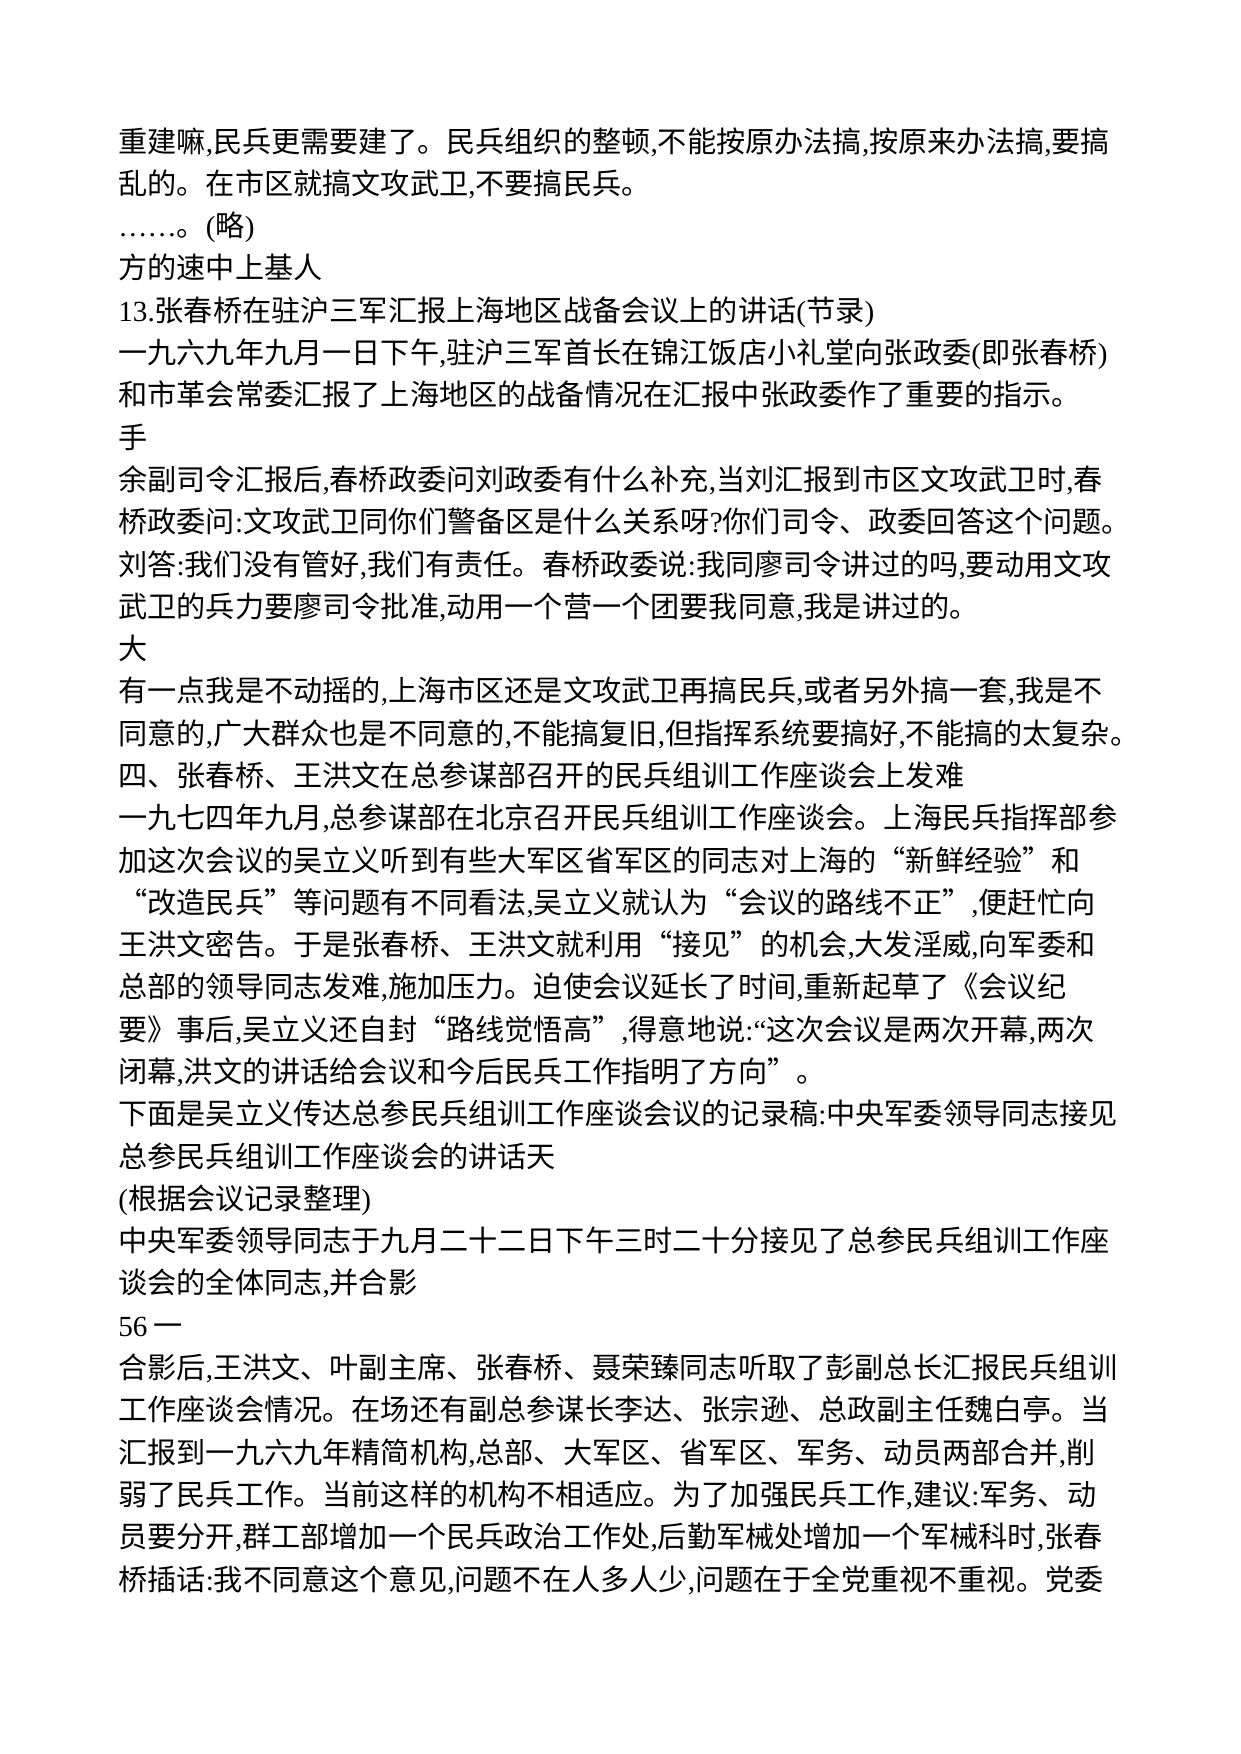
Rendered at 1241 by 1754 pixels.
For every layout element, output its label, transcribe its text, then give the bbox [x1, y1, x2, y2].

text 下面是吴立义传达总参民兵组训工作座谈会议的记录稿:中央军委领导同志接见 [118, 1091, 1122, 1133]
text 56一 [118, 1302, 1122, 1344]
text ……。(略) [118, 203, 1122, 245]
text 总参民兵组训工作座谈会的讲话天 [118, 1133, 1122, 1175]
text 合影后,王洪文、叶副主席、张春桥、聂荣臻同志听取了彭副总长汇报民兵组训工作座谈会情况。在场还有副总参谋长李达、张宗逊、总政副主任魏白亭。当汇报到一九六九年精简机构,总部、大军区、省军区、军务、动员两部合并,削弱了民兵工作。当前这样的机构不相适应。为了加强民兵工作,建议:军务、动员要分开,群工部增加一个民兵政治工作处,后勤军械处增加一个军械科时,张春桥插话:我不同意这个意见,问题不在人多人少,问题在于全党重视不重视。党委 [118, 1344, 1122, 1598]
text 一九七四年九月,总参谋部在北京召开民兵组训工作座谈会。上海民兵指挥部参加这次会议的吴立义听到有些大军区省军区的同志对上海的“新鲜经验”和“改造民兵”等问题有不同看法,吴立义就认为“会议的路线不正”,便赶忙向王洪文密告。于是张春桥、王洪文就利用“接见”的机会,大发淫威,向军委和总部的领导同志发难,施加压力。迫使会议延长了时间,重新起草了《会议纪要》事后,吴立义还自封“路线觉悟高”,得意地说:“这次会议是两次开幕,两次闭幕,洪文的讲话给会议和今后民兵工作指明了方向”。 [118, 795, 1122, 1091]
text 中央军委领导同志于九月二十二日下午三时二十分接见了总参民兵组训工作座谈会的全体同志,并合影 [118, 1218, 1122, 1302]
text 四、张春桥、王洪文在总参谋部召开的民兵组训工作座谈会上发难 [118, 752, 1122, 795]
text 余副司令汇报后,春桥政委问刘政委有什么补充,当刘汇报到市区文攻武卫时,春桥政委问:文攻武卫同你们警备区是什么关系呀?你们司令、政委回答这个问题。刘答:我们没有管好,我们有责任。春桥政委说:我同廖司令讲过的吗,要动用文攻武卫的兵力要廖司令批准,动用一个营一个团要我同意,我是讲过的。 [118, 456, 1122, 626]
text 有一点我是不动摇的,上海市区还是文攻武卫再搞民兵,或者另外搞一套,我是不同意的,广大群众也是不同意的,不能搞复旧,但指挥系统要搞好,不能搞的太复杂。 [118, 668, 1122, 752]
text 重建嘛,民兵更需要建了。民兵组织的整顿,不能按原办法搞,按原来办法搞,要搞乱的。在市区就搞文攻武卫,不要搞民兵。 [118, 118, 1122, 203]
text 大 [118, 626, 1122, 668]
text 13.张春桥在驻沪三军汇报上海地区战备会议上的讲话(节录) [118, 287, 1122, 329]
text 一九六九年九月一日下午,驻沪三军首长在锦江饭店小礼堂向张政委(即张春桥)和市革会常委汇报了上海地区的战备情况在汇报中张政委作了重要的指示。 [118, 329, 1122, 414]
text 手 [118, 414, 1122, 456]
text (根据会议记录整理) [118, 1175, 1122, 1218]
text 方的速中上基人 [118, 245, 1122, 287]
